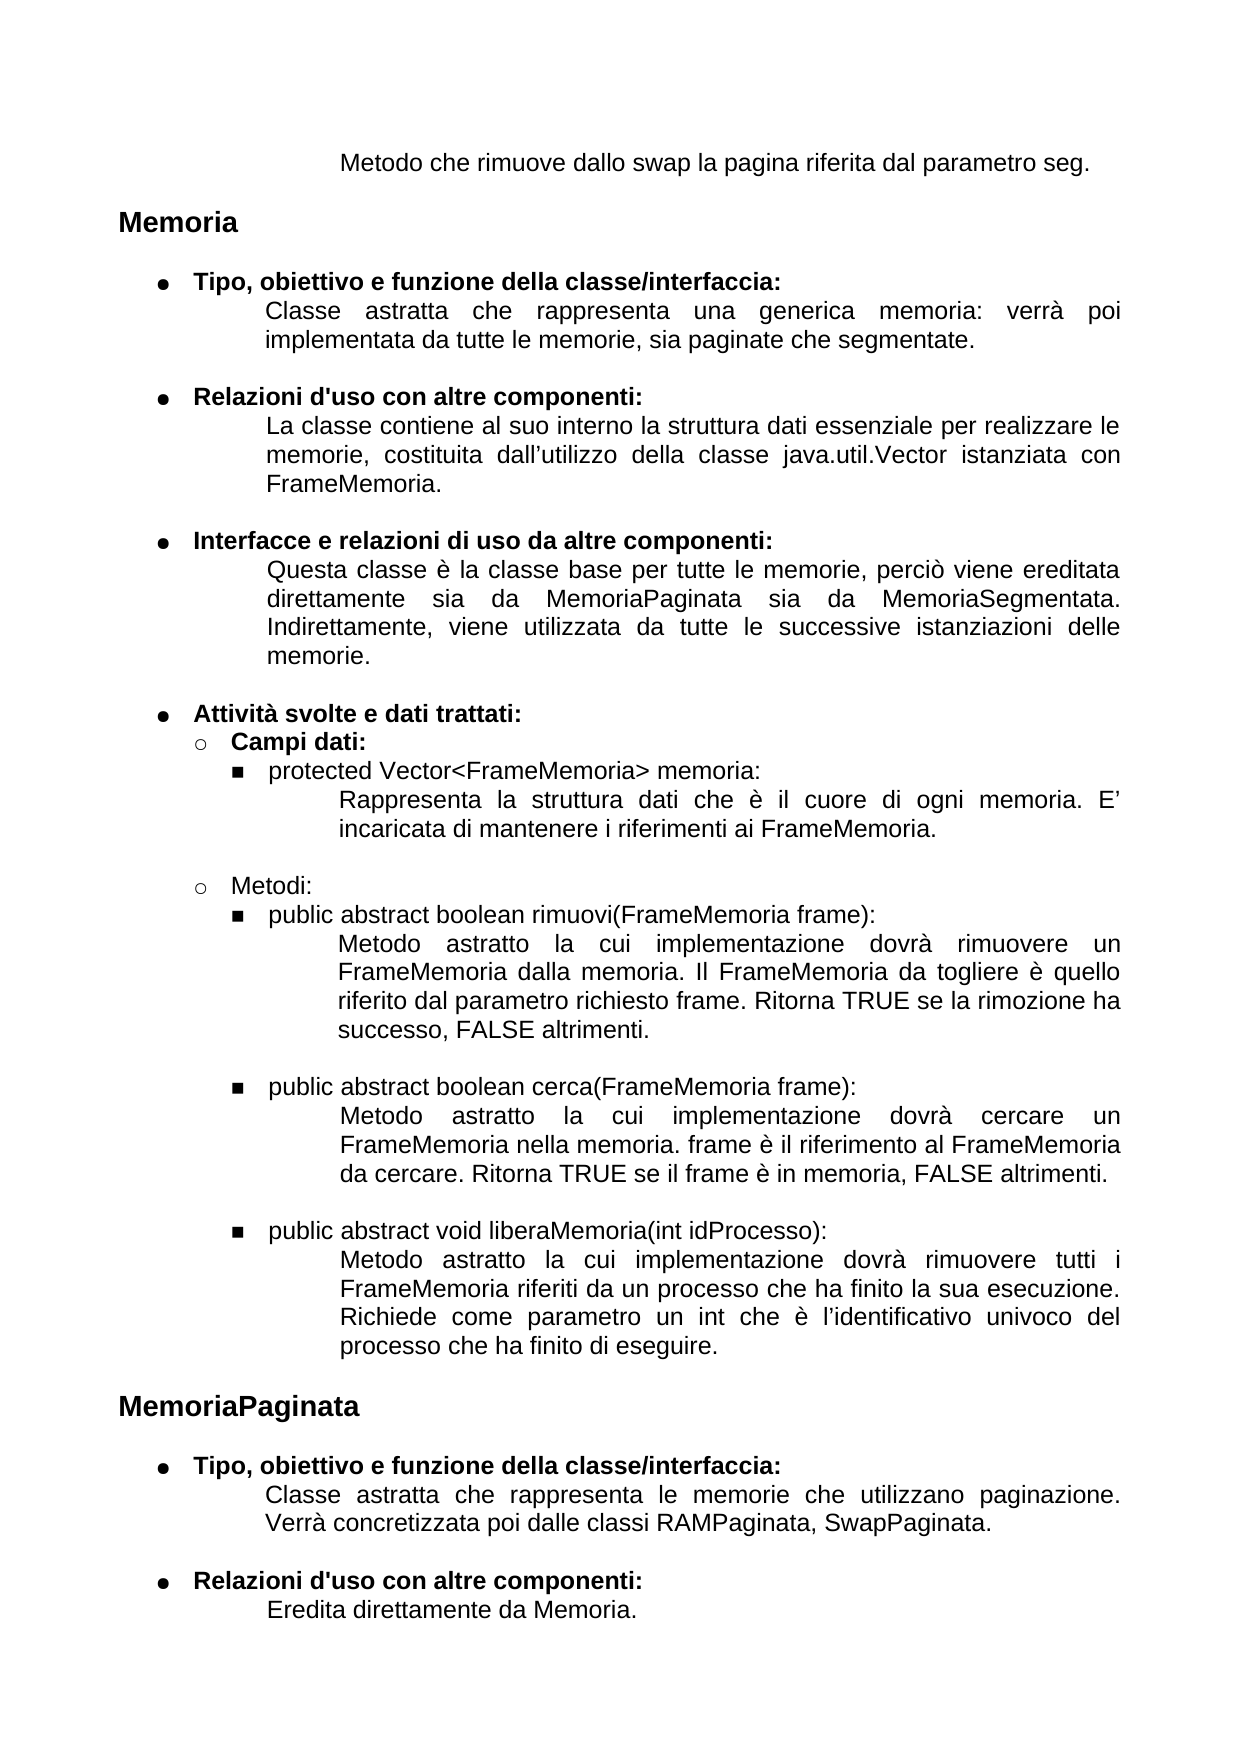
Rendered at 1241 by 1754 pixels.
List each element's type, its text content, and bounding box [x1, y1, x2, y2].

list public abstract void liberaMemoria(int idProcesso): [231, 1216, 1122, 1245]
list protected Vector<FrameMemoria> memoria: [231, 756, 1122, 785]
text Questa classe è la classe base per tutte le memorie, perciò viene ereditata direttamente sia da MemoriaPaginata sia da MemoriaSegmentata. Indirettamente, viene utilizzata da tutte le successive istanziazioni delle memorie. [267, 555, 1122, 670]
text La classe contiene al suo interno la struttura dati essenziale per realizzare le memorie, costituita dall’utilizzo della classe java.util.Vector istanziata con FrameMemoria. [266, 411, 1122, 497]
list Tipo, obiettivo e funzione della classe/interfaccia: [156, 1451, 1122, 1480]
list Attività svolte e dati trattati: [156, 699, 1122, 727]
list Relazioni d'uso con altre componenti: [156, 1566, 1122, 1595]
list public abstract boolean rimuovi(FrameMemoria frame): [231, 900, 1122, 929]
text Eredita direttamente da Memoria. [267, 1595, 1122, 1623]
text Rappresenta la struttura dati che è il cuore di ogni memoria. E’ incaricata di mantenere i riferimenti ai FrameMemoria. [339, 785, 1122, 842]
text Metodo astratto la cui implementazione dovrà rimuovere tutti i FrameMemoria riferiti da un processo che ha finito la sua esecuzione. Richiede come parametro un int che è l’identificativo univoco del processo che ha finito di eseguire. [339, 1245, 1122, 1360]
list Campi dati: [193, 727, 1122, 756]
text Metodo che rimuove dallo swap la pagina riferita dal parametro seg. [339, 148, 1122, 176]
list public abstract boolean cerca(FrameMemoria frame): [231, 1072, 1122, 1101]
list Interfacce e relazioni di uso da altre componenti: [156, 526, 1122, 555]
text Classe astratta che rappresenta una generica memoria: verrà poi implementata da tutte le memorie, sia paginate che segmentate. [265, 296, 1122, 354]
list Tipo, obiettivo e funzione della classe/interfaccia: [156, 267, 1122, 296]
subtitle Memoria [118, 205, 1122, 239]
list Metodi: [193, 871, 1122, 900]
text Metodo astratto la cui implementazione dovrà cercare un FrameMemoria nella memoria. frame è il riferimento al FrameMemoria da cercare. Ritorna TRUE se il frame è in memoria, FALSE altrimenti. [339, 1101, 1122, 1187]
text Classe astratta che rappresenta le memorie che utilizzano paginazione. Verrà concretizzata poi dalle classi RAMPaginata, SwapPaginata. [265, 1480, 1122, 1537]
subtitle MemoriaPaginata [118, 1389, 1122, 1422]
text Metodo astratto la cui implementazione dovrà rimuovere un FrameMemoria dalla memoria. Il FrameMemoria da togliere è quello riferito dal parametro richiesto frame. Ritorna TRUE se la rimozione ha successo, FALSE altrimenti. [338, 929, 1122, 1044]
list Relazioni d'uso con altre componenti: [156, 382, 1122, 411]
